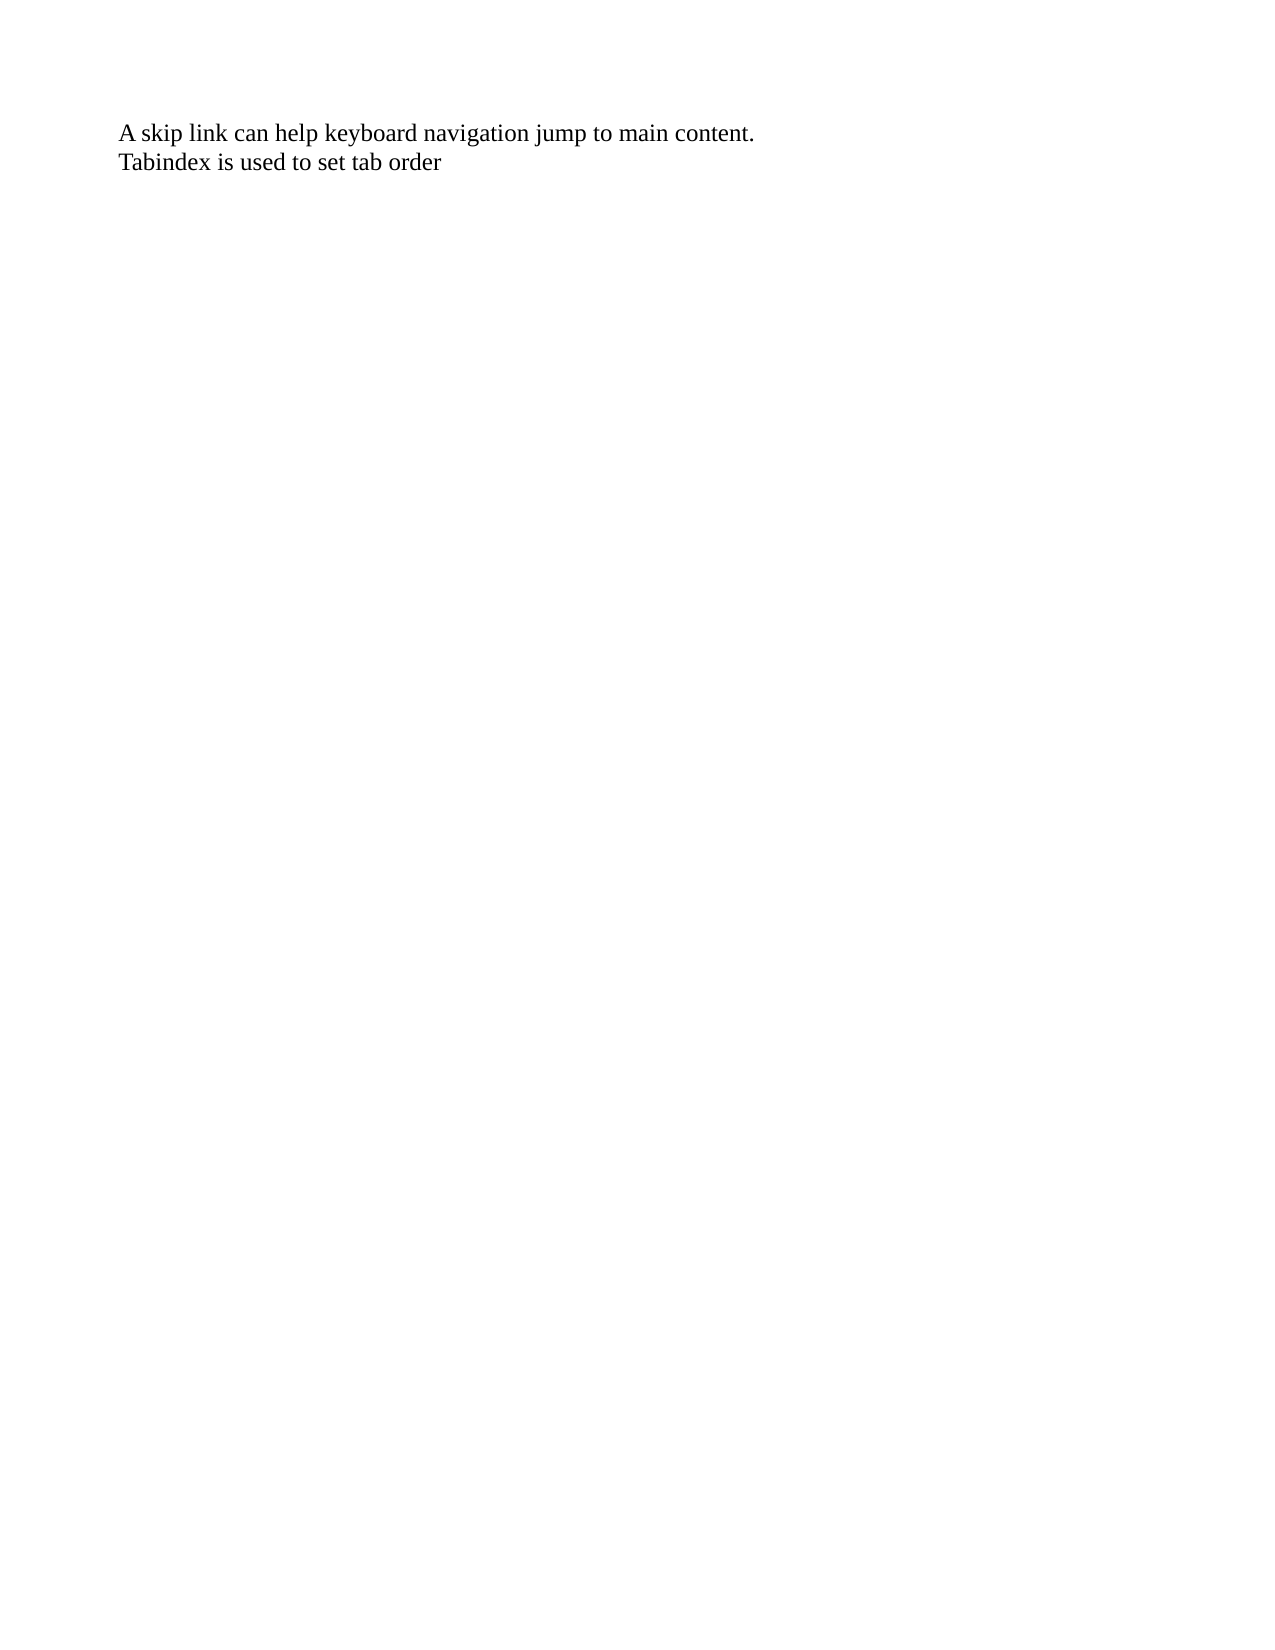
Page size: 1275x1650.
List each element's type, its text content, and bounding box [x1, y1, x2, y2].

text Tabindex is used to set tab order [118, 147, 1157, 176]
text A skip link can help keyboard navigation jump to main content. [118, 118, 1157, 147]
